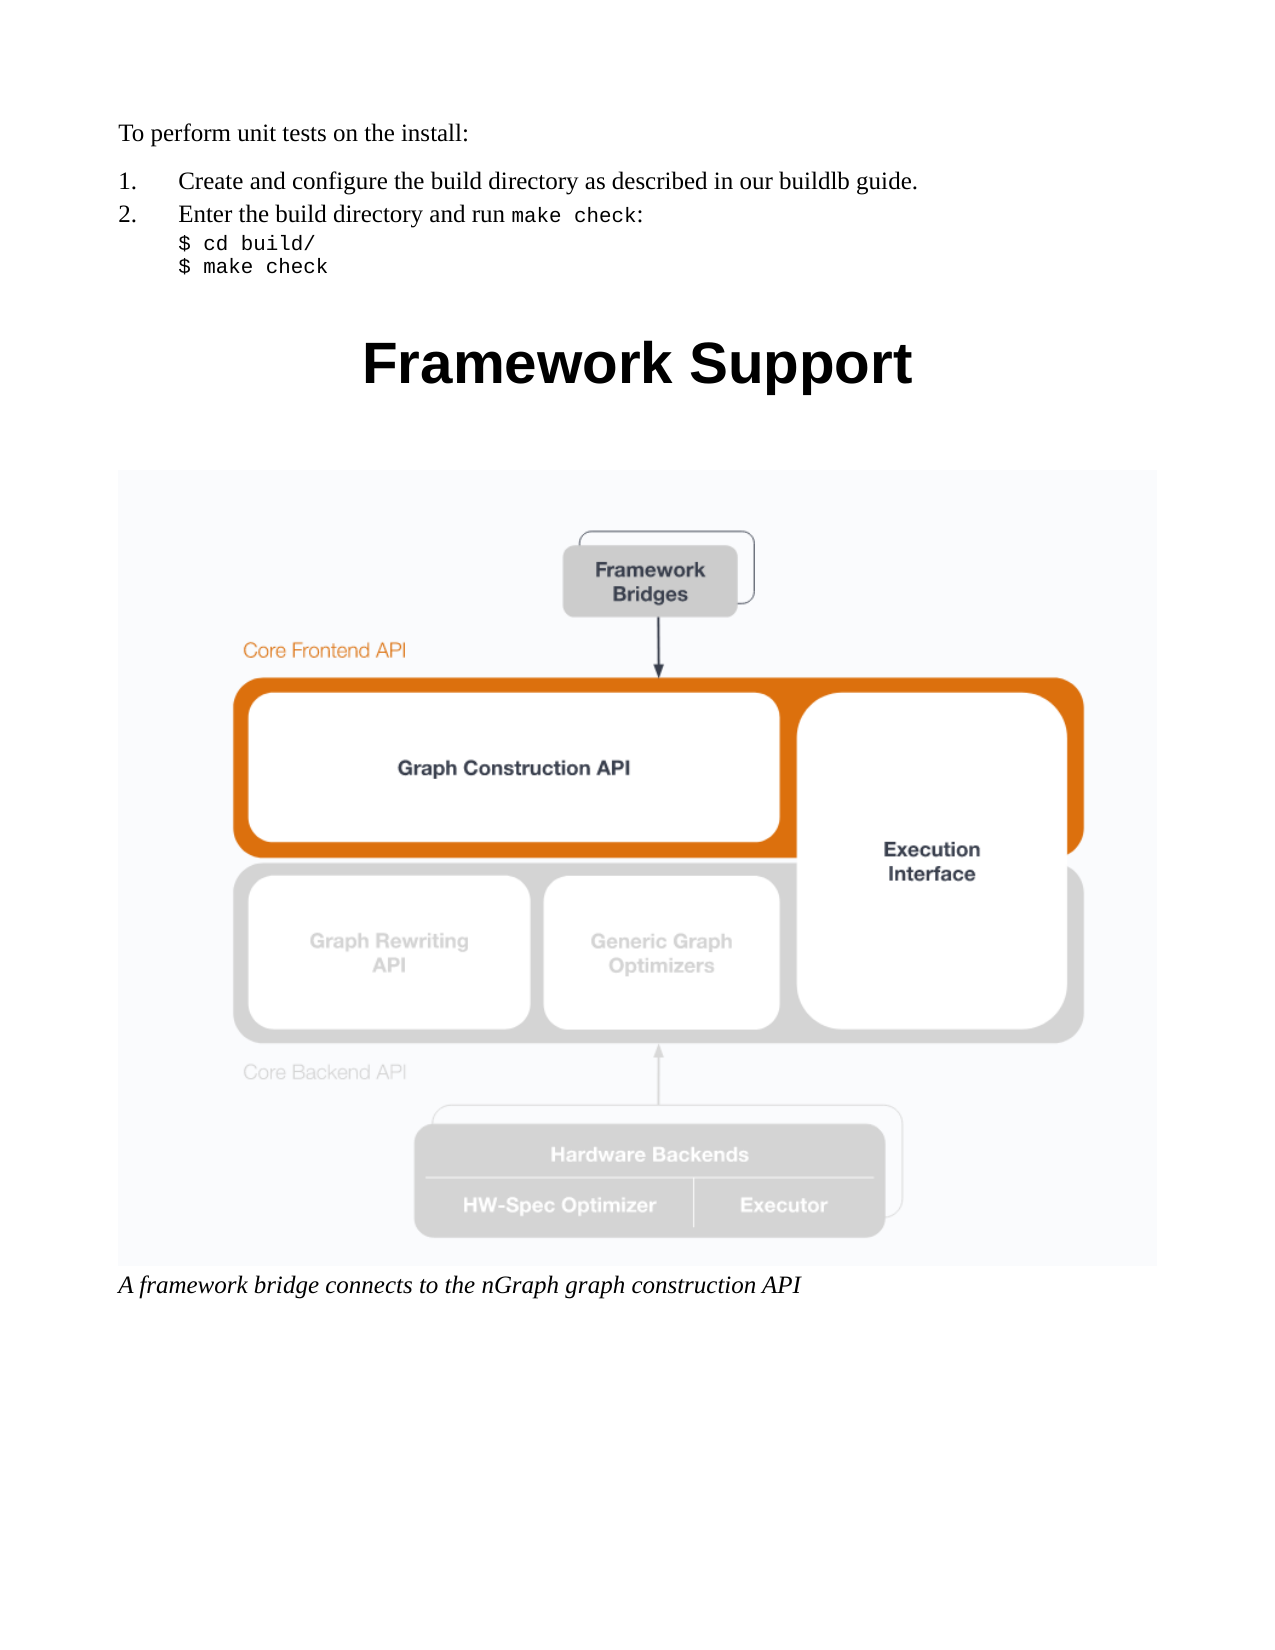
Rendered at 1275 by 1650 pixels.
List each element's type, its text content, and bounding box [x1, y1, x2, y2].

title Framework Support [118, 329, 1157, 396]
list Create and configure the build directory as described in our buildlb guide. [118, 166, 1157, 194]
text A framework bridge connects to the nGraph graph construction API [118, 1266, 1157, 1298]
text To perform unit tests on the install: [118, 118, 1157, 147]
picture [118, 470, 1157, 1266]
list $ make check [118, 256, 1157, 280]
list Enter the build directory and run make check: [118, 199, 1157, 228]
list $ cd build/ [118, 233, 1157, 256]
